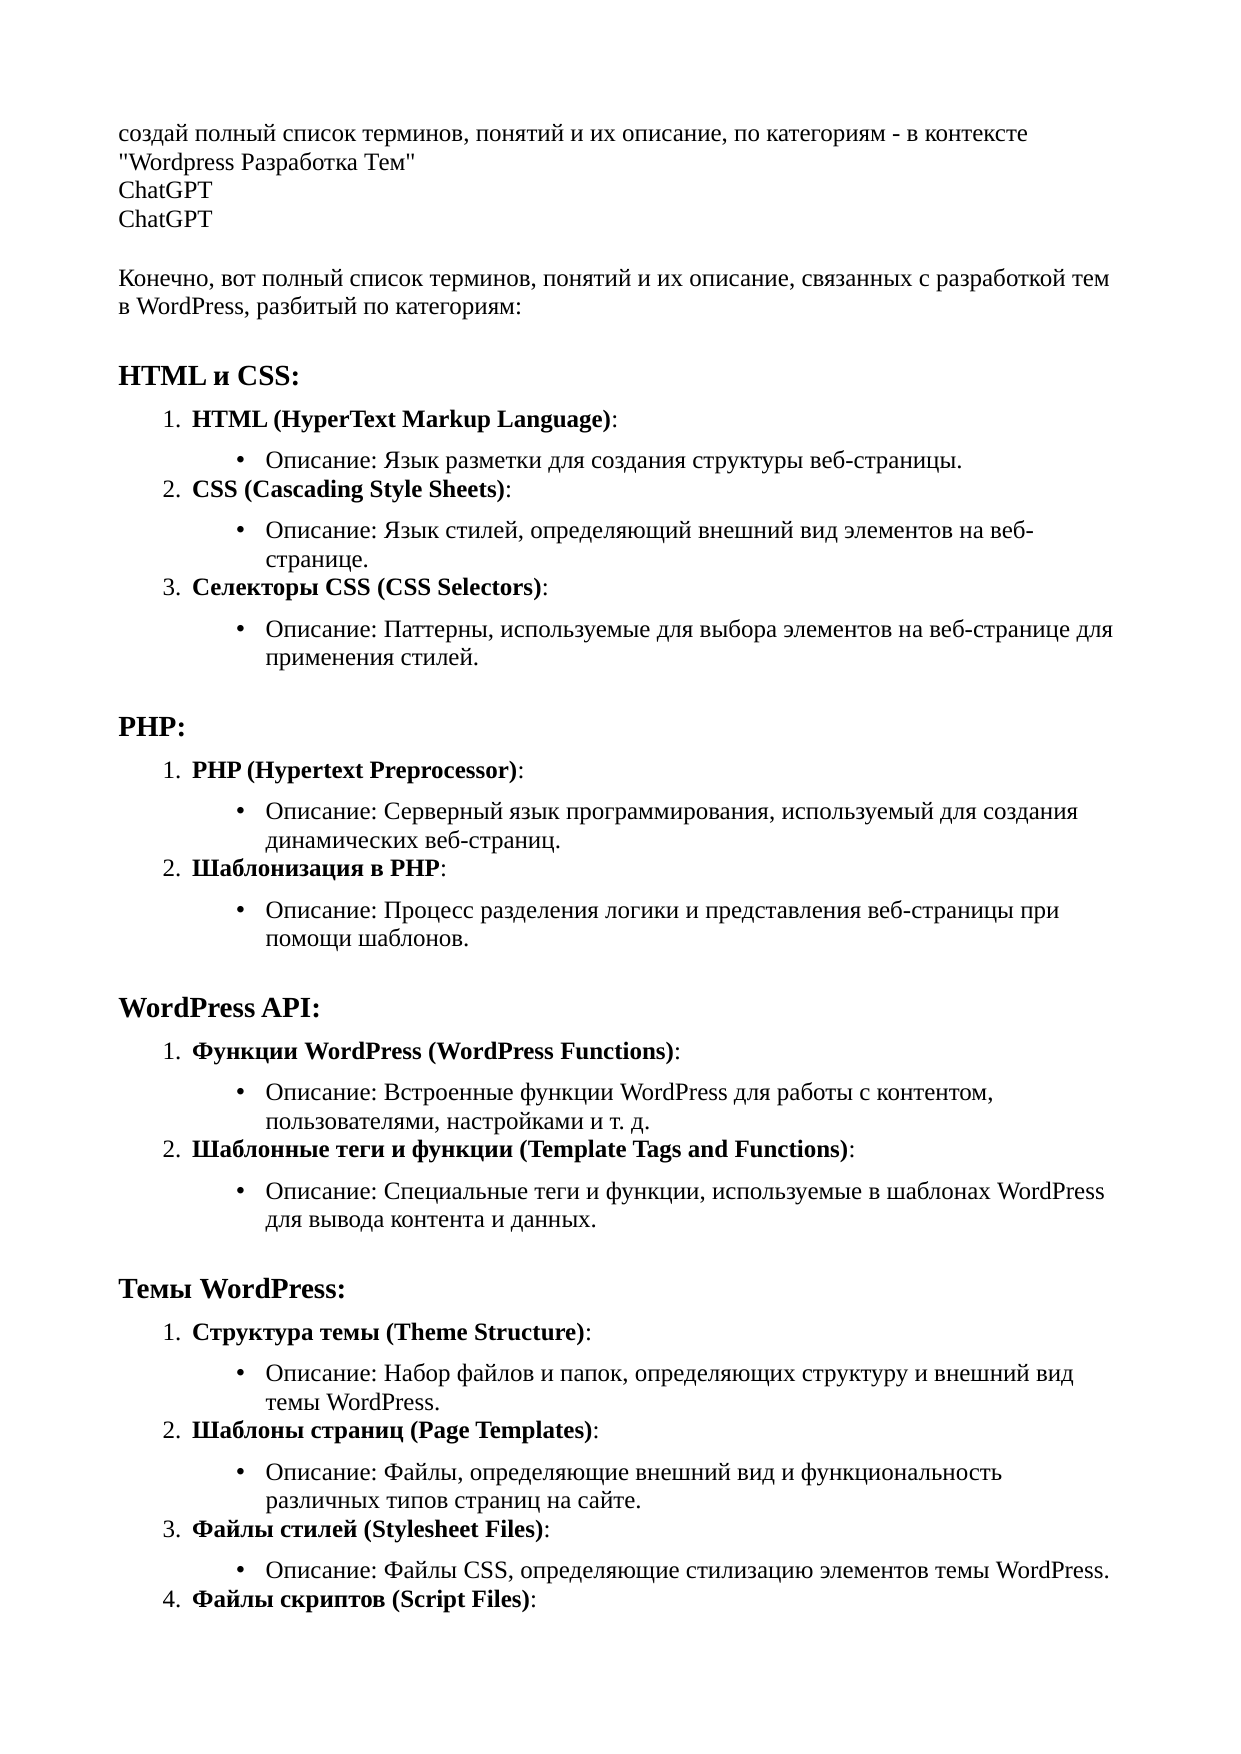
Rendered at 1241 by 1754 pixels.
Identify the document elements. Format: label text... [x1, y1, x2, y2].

list PHP (Hypertext Preprocessor): [162, 755, 1122, 783]
list Описание: Серверный язык программирования, используемый для создания динамических веб-страниц. [236, 796, 1122, 853]
list Шаблонные теги и функции (Template Tags and Functions): [162, 1134, 1122, 1163]
subtitle Темы WordPress: [118, 1271, 1122, 1304]
subtitle PHP: [118, 709, 1122, 742]
list CSS (Cascading Style Sheets): [162, 474, 1122, 502]
list Структура темы (Theme Structure): [162, 1317, 1122, 1346]
list Описание: Файлы, определяющие внешний вид и функциональность различных типов страниц на сайте. [236, 1457, 1122, 1514]
list Шаблоны страниц (Page Templates): [162, 1416, 1122, 1444]
text создай полный список терминов, понятий и их описание, по категориям - в контексте "Wordpress Разработка Тем" [118, 118, 1122, 176]
list Селекторы CSS (CSS Selectors): [162, 572, 1122, 601]
subtitle HTML и CSS: [118, 358, 1122, 391]
list Описание: Набор файлов и папок, определяющих структуру и внешний вид темы WordPress. [236, 1358, 1122, 1416]
text Конечно, вот полный список терминов, понятий и их описание, связанных с разработкой тем в WordPress, разбитый по категориям: [118, 263, 1122, 320]
list Описание: Язык стилей, определяющий внешний вид элементов на веб-странице. [236, 515, 1122, 572]
list Описание: Процесс разделения логики и представления веб-страницы при помощи шаблонов. [236, 895, 1122, 952]
list Шаблонизация в PHP: [162, 853, 1122, 882]
list Описание: Специальные теги и функции, используемые в шаблонах WordPress для вывода контента и данных. [236, 1176, 1122, 1233]
list Описание: Язык разметки для создания структуры веб-страницы. [236, 445, 1122, 474]
subtitle WordPress API: [118, 990, 1122, 1023]
list Описание: Встроенные функции WordPress для работы с контентом, пользователями, настройками и т. д. [236, 1077, 1122, 1134]
list Описание: Паттерны, используемые для выбора элементов на веб-странице для применения стилей. [236, 614, 1122, 671]
list HTML (HyperText Markup Language): [162, 404, 1122, 432]
list Файлы скриптов (Script Files): [162, 1584, 1122, 1613]
list Описание: Файлы CSS, определяющие стилизацию элементов темы WordPress. [236, 1556, 1122, 1584]
list Файлы стилей (Stylesheet Files): [162, 1514, 1122, 1543]
text ChatGPT [118, 176, 1122, 204]
text ChatGPT [118, 204, 1122, 233]
list Функции WordPress (WordPress Functions): [162, 1036, 1122, 1064]
